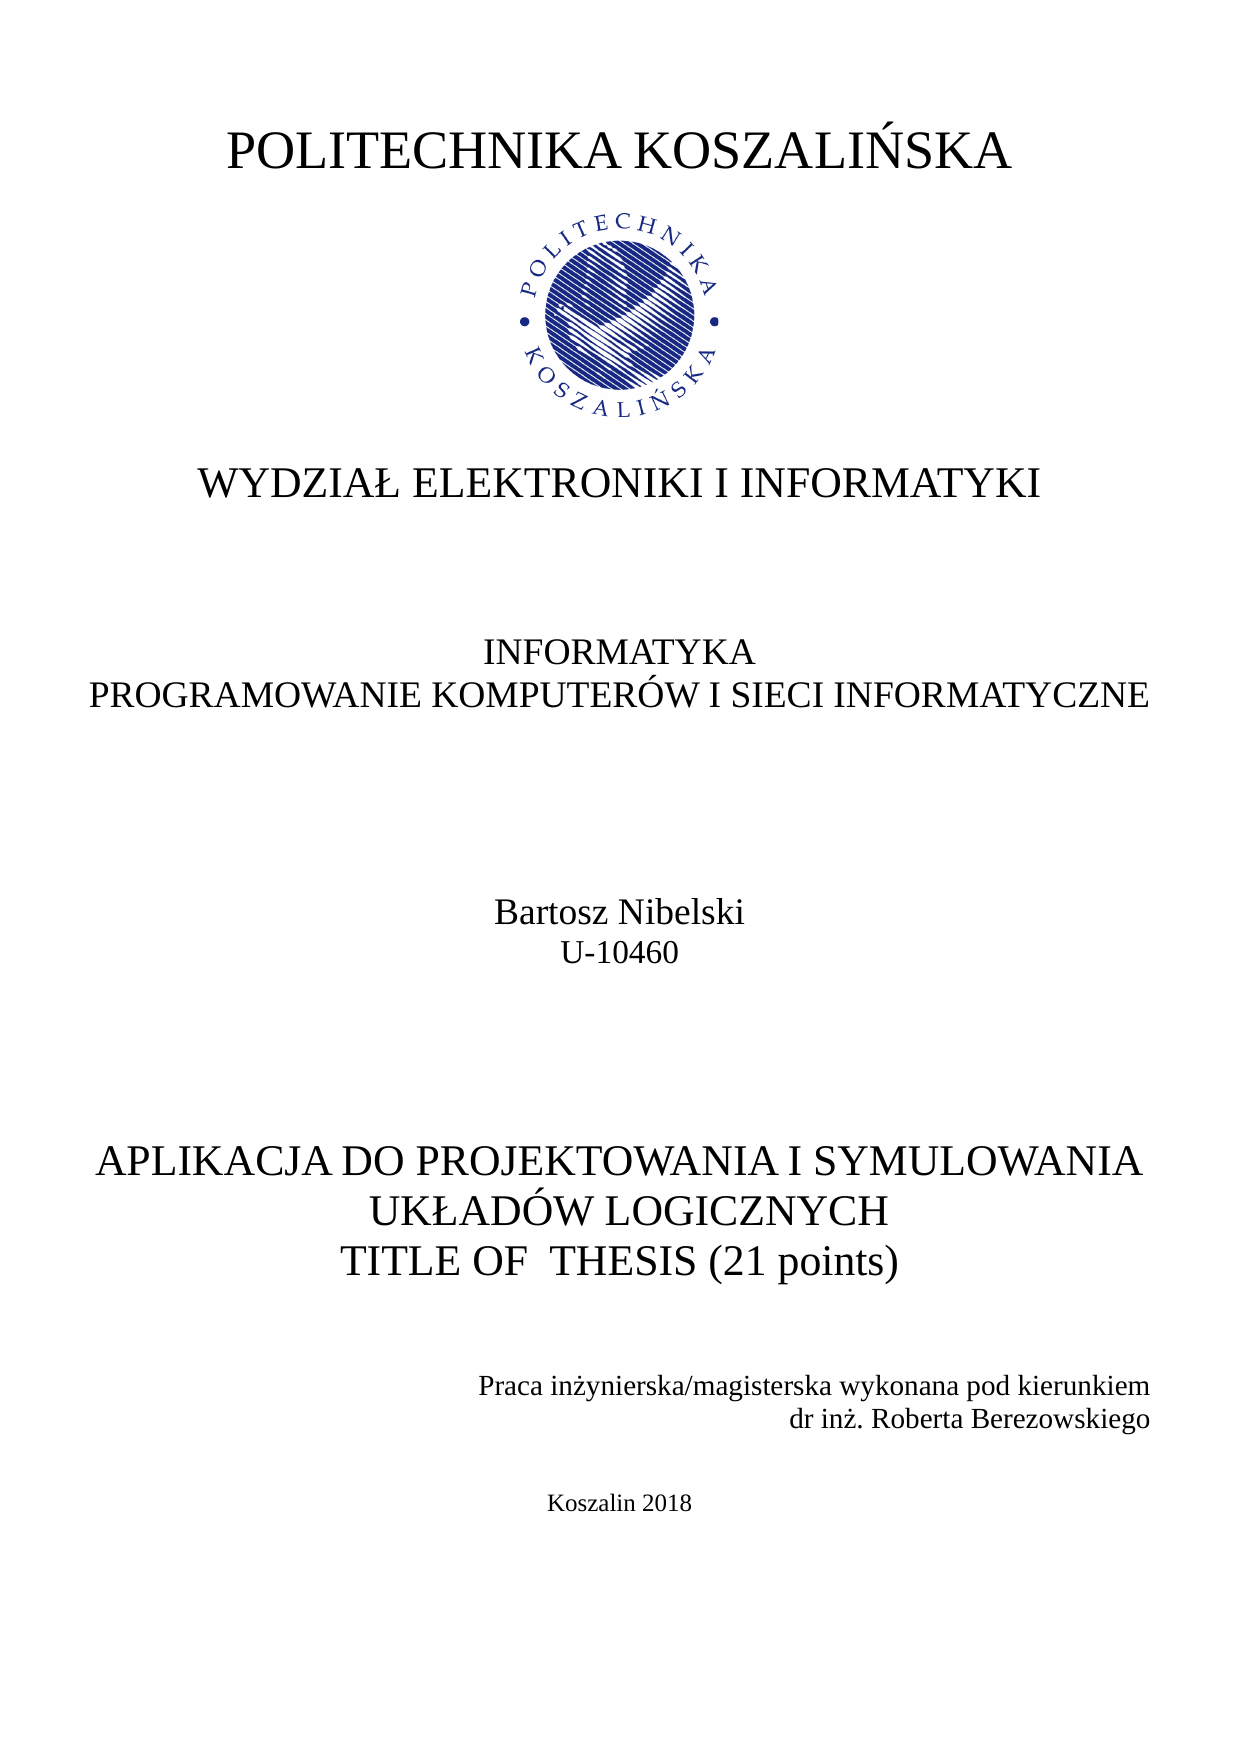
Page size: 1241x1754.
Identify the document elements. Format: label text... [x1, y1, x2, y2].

text Bartosz Nibelski [88, 889, 1150, 933]
text Koszalin 2018 [88, 1488, 1150, 1517]
text Praca inżynierska/magisterska wykonana pod kierunkiem [88, 1368, 1150, 1402]
text PROGRAMOWANIE KOMPUTERÓW I SIECI INFORMATYCZNE [88, 673, 1150, 716]
picture [520, 213, 719, 417]
text INFORMATYKA [88, 630, 1150, 673]
text APLIKACJA DO PROJEKTOWANIA I SYMULOWANIA UKŁADÓW LOGICZNYCH [88, 1134, 1150, 1235]
text TITLE OF THESIS (21 points) [88, 1235, 1150, 1285]
text dr inż. Roberta Berezowskiego [88, 1402, 1150, 1435]
text U-10460 [88, 933, 1150, 971]
text WYDZIAŁ ELEKTRONIKI I INFORMATYKI [88, 457, 1150, 507]
text POLITECHNIKA KOSZALIŃSKA [88, 118, 1150, 180]
